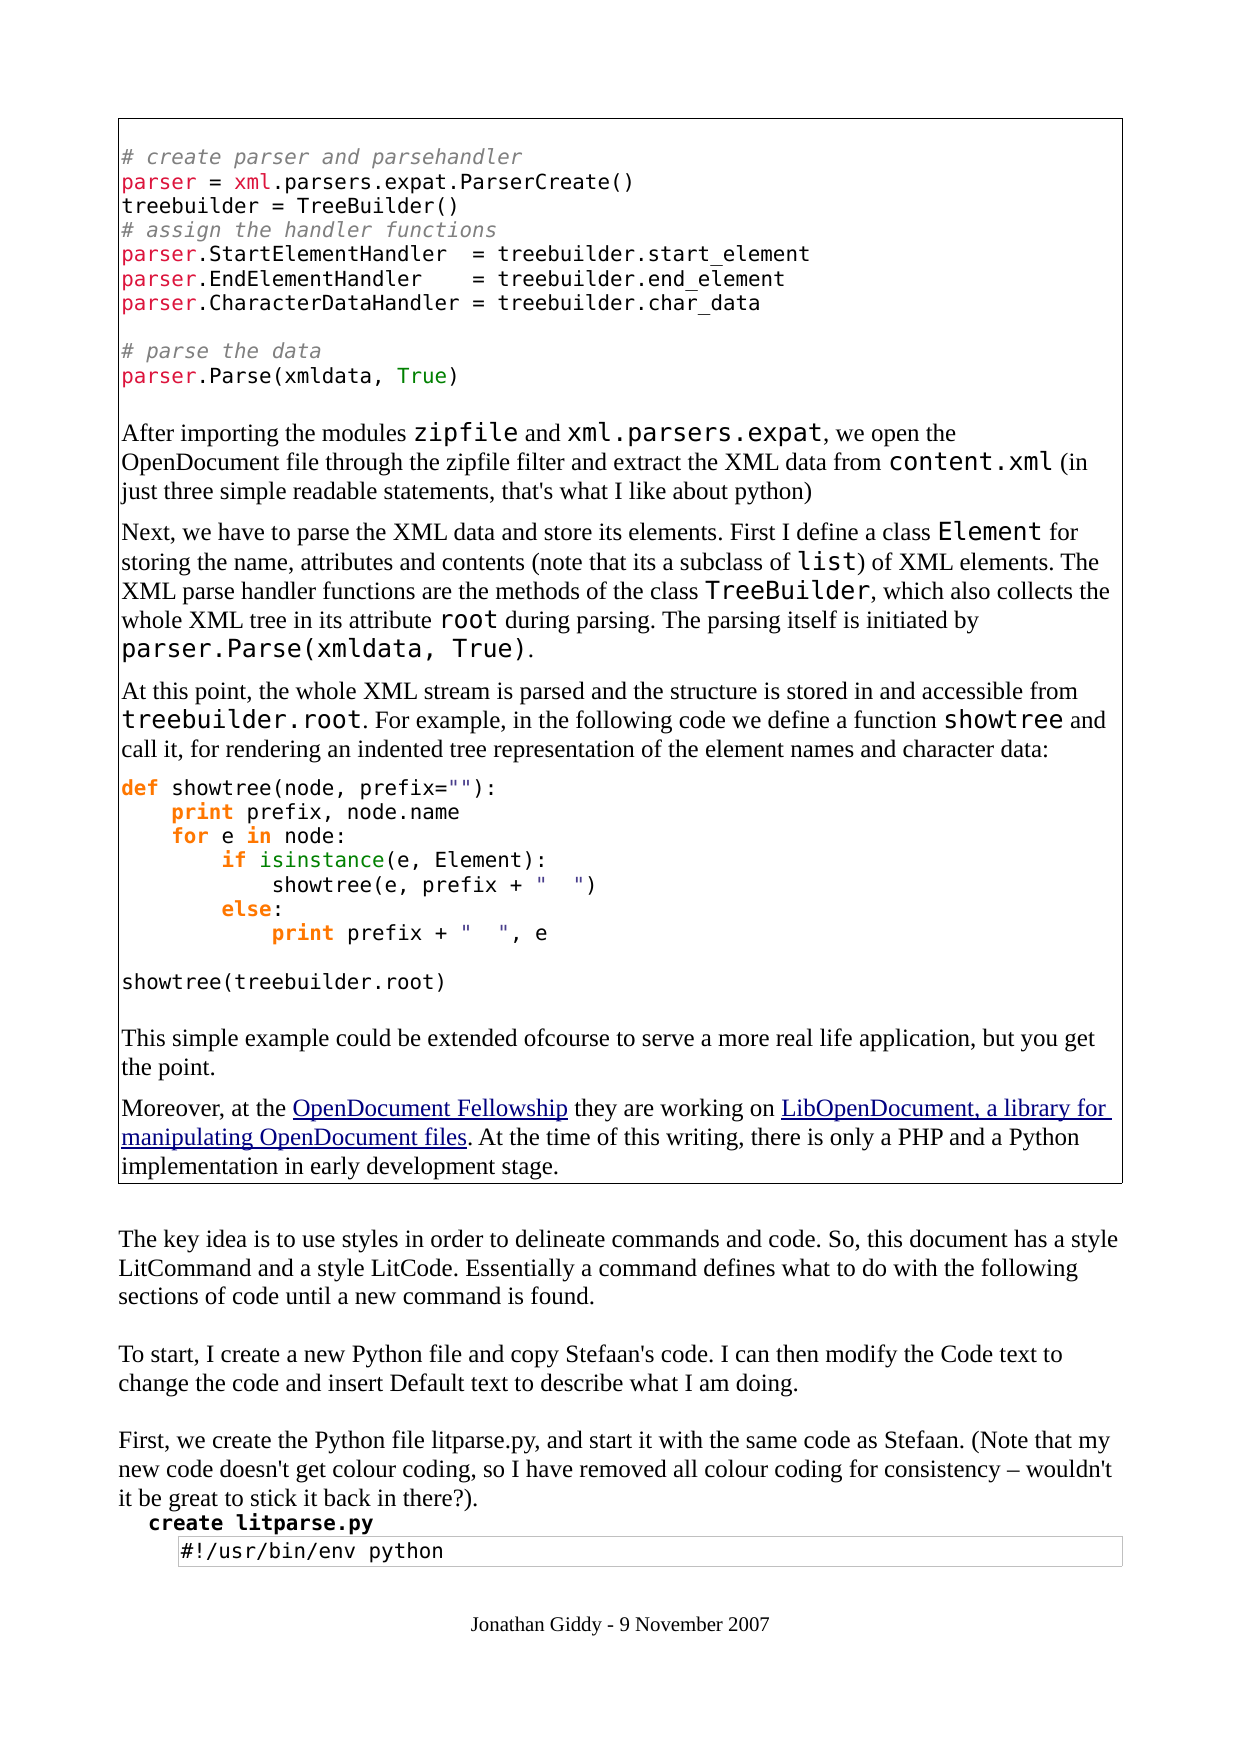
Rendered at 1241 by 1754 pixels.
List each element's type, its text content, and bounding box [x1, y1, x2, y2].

text First, we create the Python file litparse.py, and start it with the same code as Stefaan. (Note that my new code doesn't get colour coding, so I have removed all colour coding for consistency – wouldn't it be great to stick it back in there?). [118, 1425, 1122, 1511]
text # assign the handler functions [119, 215, 1122, 239]
text This simple example could be extended ofcourse to serve a more real life application, but you get the point. [119, 1020, 1122, 1081]
text Moreover, at the OpenDocument Fellowship they are working on LibOpenDocument, a library for manipulating OpenDocument files. At the time of this writing, there is only a PHP and a Python implementation in early development stage. [119, 1090, 1122, 1183]
text At this point, the whole XML stream is parsed and the structure is stored in and accessible from treebuilder.root. For example, in the following code we define a function showtree and call it, for rendering an indented tree representation of the element names and character data: [119, 673, 1122, 763]
text for e in node: [119, 821, 1122, 845]
text The key idea is to use styles in order to delineate commands and code. So, this document has a style LitCommand and a style LitCode. Essentially a command defines what to do with the following sections of code until a new command is found. [118, 1224, 1122, 1310]
text # create parser and parsehandler [119, 142, 1122, 167]
text showtree(e, prefix + " ") [119, 869, 1122, 894]
text create litparse.py [148, 1511, 1122, 1536]
text treebuilder = TreeBuilder() [119, 191, 1122, 215]
text print prefix, node.name [119, 797, 1122, 821]
text showtree(treebuilder.root) [119, 967, 1122, 994]
text parser.StartElementHandler = treebuilder.start_element [119, 239, 1122, 264]
text if isinstance(e, Element): [119, 845, 1122, 869]
text parser = xml.parsers.expat.ParserCreate() [119, 167, 1122, 191]
text else: [119, 894, 1122, 918]
text Next, we have to parse the XML data and store its elements. First I define a class Element for storing the name, attributes and contents (note that its a subclass of list) of XML elements. The XML parse handler functions are the methods of the class TreeBuilder, which also collects the whole XML tree in its attribute root during parsing. The parsing itself is initiated by parser.Parse(xmldata, True). [119, 514, 1122, 664]
text parser.CharacterDataHandler = treebuilder.char_data [119, 288, 1122, 315]
text To start, I create a new Python file and copy Stefaan's code. I can then modify the Code text to change the code and insert Default text to describe what I am doing. [118, 1339, 1122, 1396]
text # parse the data [119, 337, 1122, 361]
text print prefix + " ", e [119, 918, 1122, 945]
text After importing the modules zipfile and xml.parsers.expat, we open the OpenDocument file through the zipfile filter and extract the XML data from content.xml (in just three simple readable statements, that's what I like about python) [119, 414, 1122, 505]
text def showtree(node, prefix=""): [119, 772, 1122, 797]
text parser.EndElementHandler = treebuilder.end_element [119, 264, 1122, 288]
text parser.Parse(xmldata, True) [119, 361, 1122, 388]
text #!/usr/bin/env python [179, 1537, 1122, 1566]
